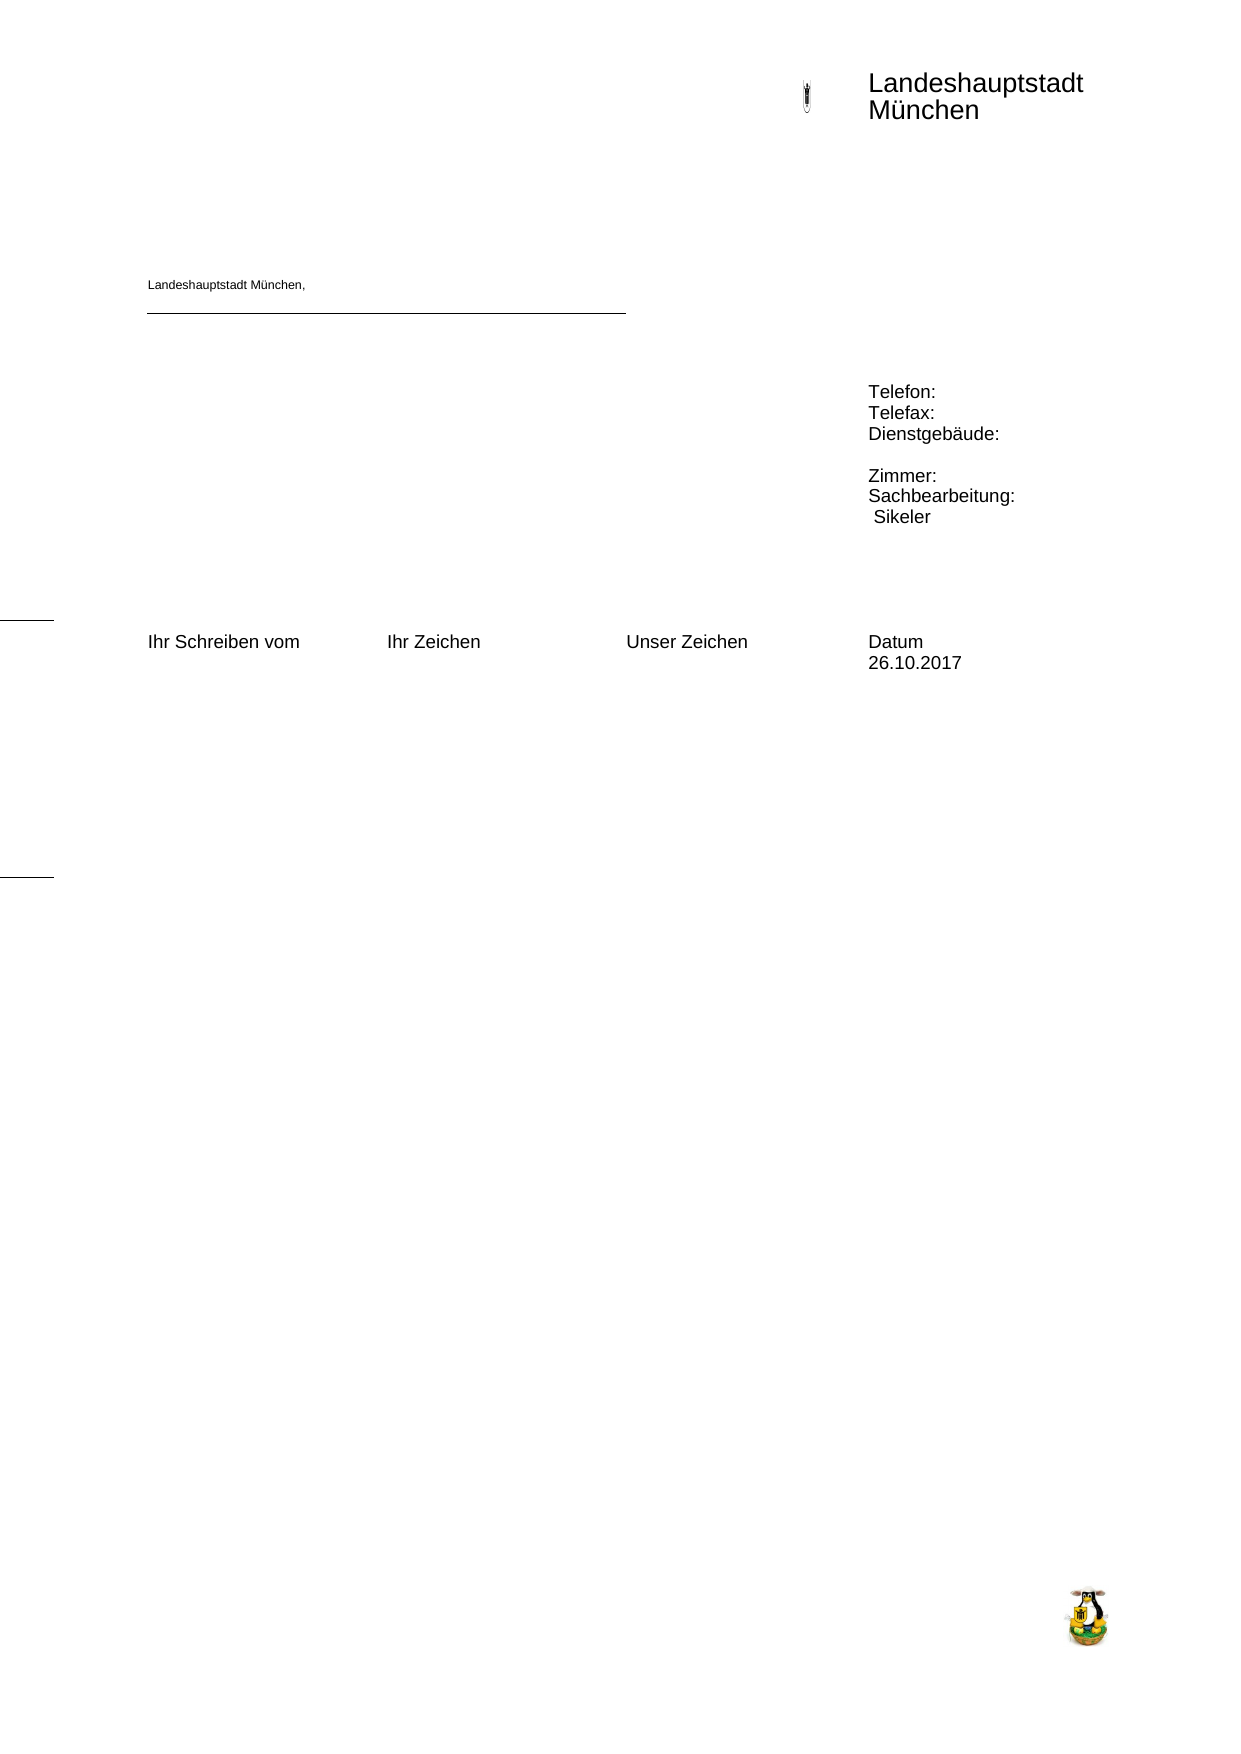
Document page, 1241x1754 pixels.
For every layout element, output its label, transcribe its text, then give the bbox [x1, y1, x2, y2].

text Telefon: Telefax: Dienstgebäude: Zimmer: Sachbearbeitung: Sikeler [868, 340, 1199, 549]
text 26.10.2017 [868, 653, 1108, 673]
picture [1063, 1585, 1109, 1647]
picture [803, 80, 811, 113]
table_header [148, 1551, 388, 1652]
text Ihr Schreiben vom [148, 632, 354, 653]
table_header [628, 1551, 869, 1652]
text Ihr Zeichen [387, 632, 593, 653]
text Landeshauptstadt [868, 71, 1199, 98]
table_header [869, 1551, 1110, 1652]
table_header [388, 1551, 628, 1652]
text Datum [868, 632, 1108, 653]
text München [868, 98, 1199, 125]
text Landeshauptstadt München, [148, 278, 626, 292]
text Unser Zeichen [626, 632, 833, 653]
